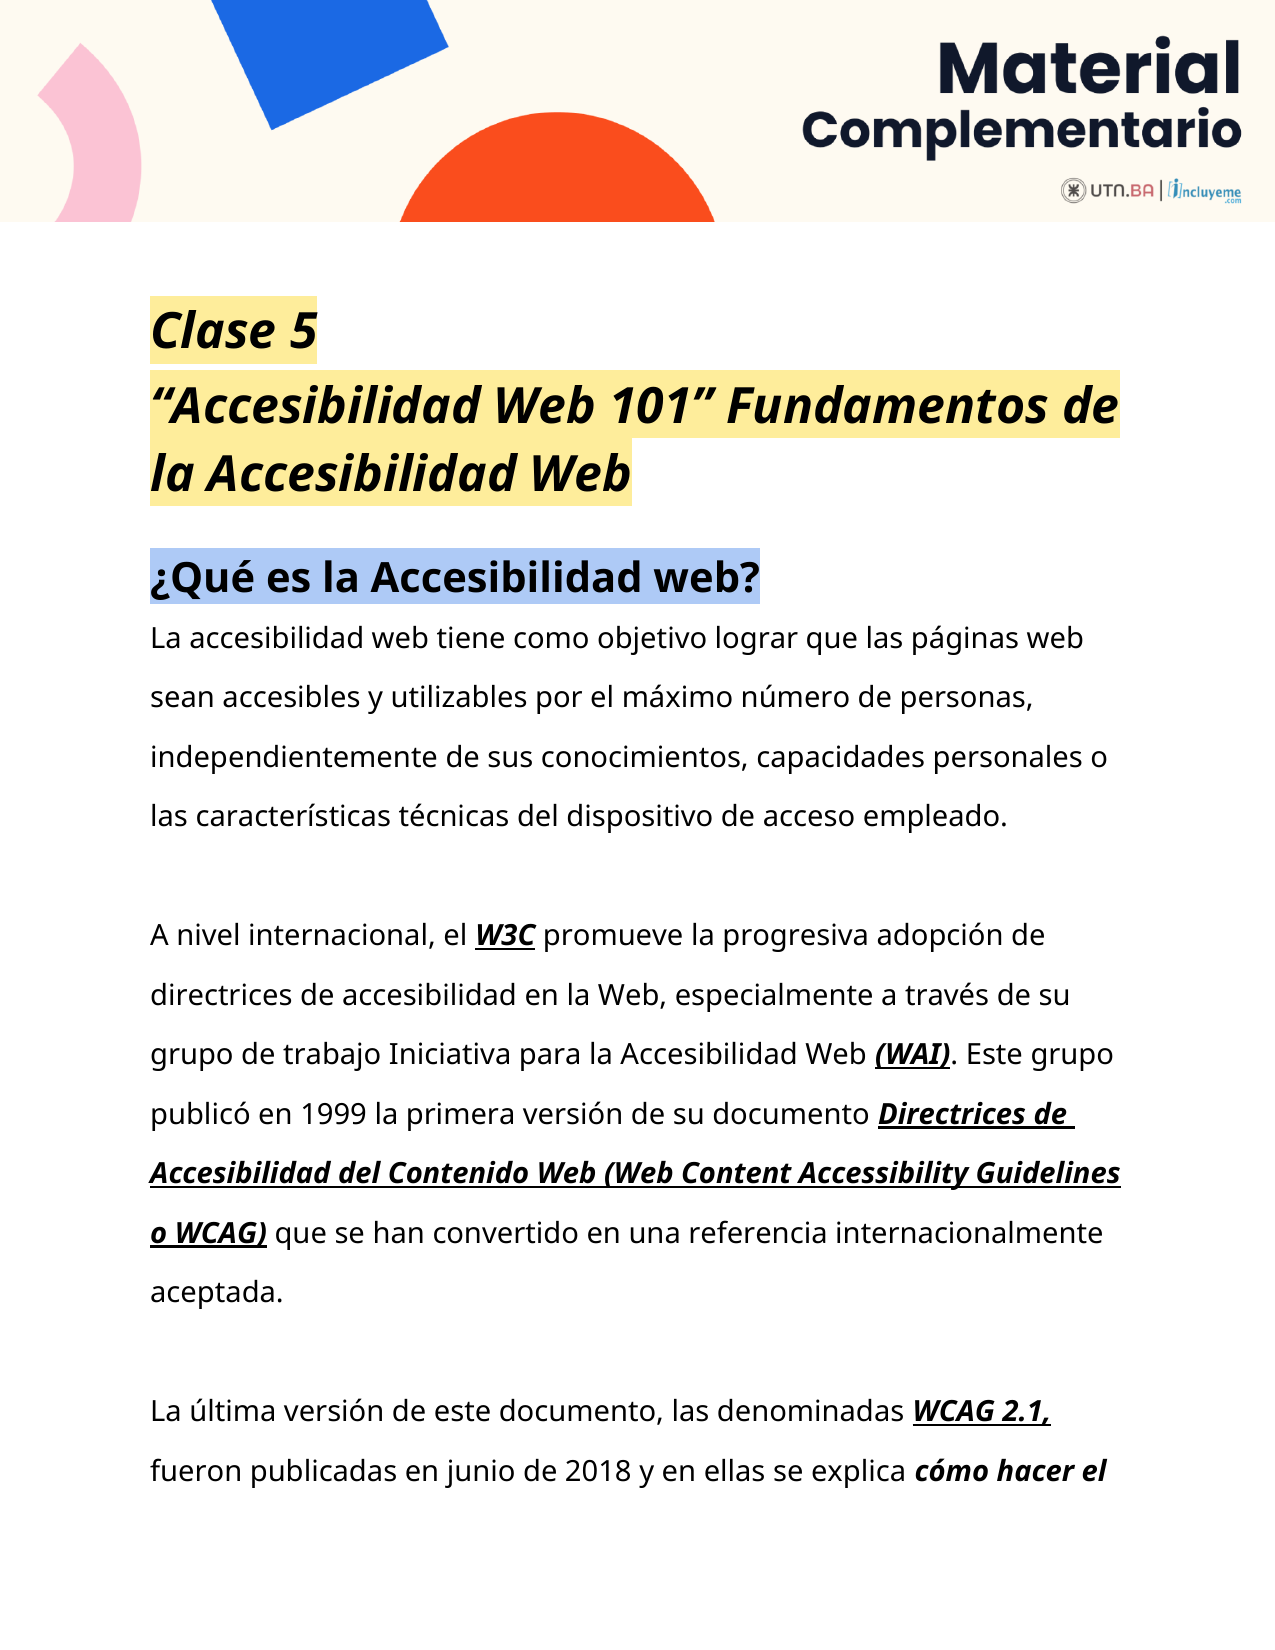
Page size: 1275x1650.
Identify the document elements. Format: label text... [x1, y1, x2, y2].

picture [0, 0, 1275, 222]
subtitle ¿Qué es la Accesibilidad web? [760, 548, 1125, 604]
title Clase 5 [150, 296, 290, 364]
text La accesibilidad web tiene como objetivo lograr que las páginas web sean accesibles y utilizables por el máximo número de personas, independientemente de sus conocimientos, capacidades personales o las características técnicas del dispositivo de acceso empleado. [150, 617, 1125, 835]
title Clase 5 [317, 296, 1125, 364]
title “Accesibilidad Web 101” Fundamentos de la Accesibilidad Web [632, 370, 1125, 506]
text La última versión de este documento, las denominadas WCAG 2.1, fueron publicadas en junio de 2018 y en ellas se explica cómo hacer el [150, 1390, 1125, 1489]
text A nivel internacional, el W3C promueve la progresiva adopción de directrices de accesibilidad en la Web, especialmente a través de su grupo de trabajo Iniciativa para la Accesibilidad Web (WAI). Este grupo publicó en 1999 la primera versión de su documento Directrices de Accesibilidad del Contenido Web (Web Content Accessibility Guidelines o WCAG) que se han convertido en una referencia internacionalmente aceptada. [150, 914, 1125, 1311]
